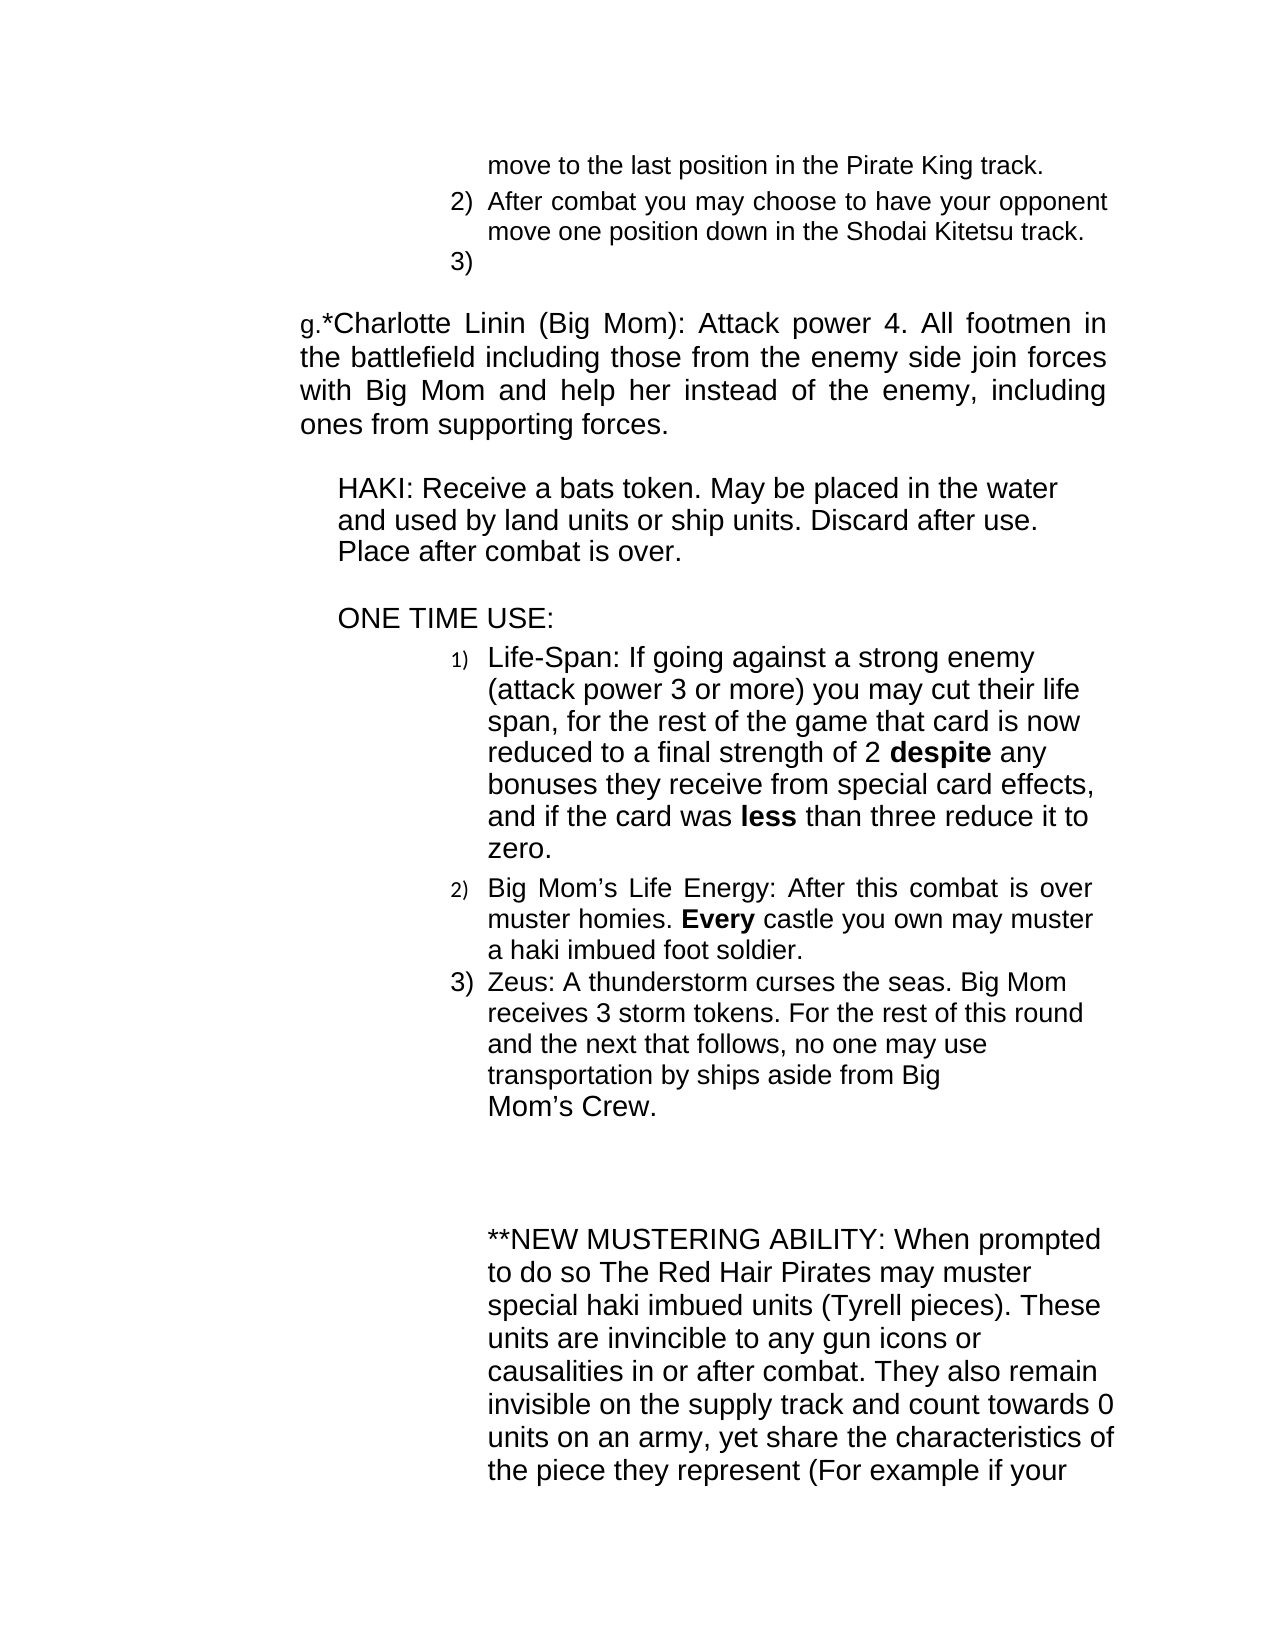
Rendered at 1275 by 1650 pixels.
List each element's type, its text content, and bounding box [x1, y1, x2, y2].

list move to the last position in the Pirate King track. [450, 150, 1108, 180]
list Life-Span: If going against a strong enemy (attack power 3 or more) you may cut their life span, for the rest of the game that card is now reduced to a final strength of 2 despite any bonuses they receive from special card effects, and if the card was less than three reduce it to zero. [450, 642, 1102, 865]
text HAKI: Receive a bats token. May be placed in the water and used by land units or ship units. Discard after use. Place after combat is over. [337, 474, 1100, 567]
list After combat you may choose to have your opponent move one position down in the Shodai Kitetsu track. [450, 186, 1108, 246]
text Mom’s Crew. [487, 1091, 1119, 1123]
list Zeus: A thunderstorm curses the seas. Big Mom receives 3 storm tokens. For the rest of this round and the next that follows, no one may use transportation by ships aside from Big [450, 966, 1119, 1091]
list Big Mom’s Life Energy: After this combat is over muster homies. Every castle you own may muster a haki imbued foot soldier. [450, 872, 1094, 966]
text ONE TIME USE: [337, 601, 1119, 635]
text g.*Charlotte Linin (Big Mom): Attack power 4. All footmen in the battlefield including those from the enemy side join forces with Big Mom and help her instead of the enemy, including ones from supporting forces. [300, 306, 1108, 440]
text **NEW MUSTERING ABILITY: When prompted to do so The Red Hair Pirates may muster special haki imbued units (Tyrell pieces). These units are invincible to any gun icons or causalities in or after combat. They also remain invisible on the supply track and count towards 0 units on an army, yet share the characteristics of the piece they represent (For example if your [487, 1223, 1119, 1486]
